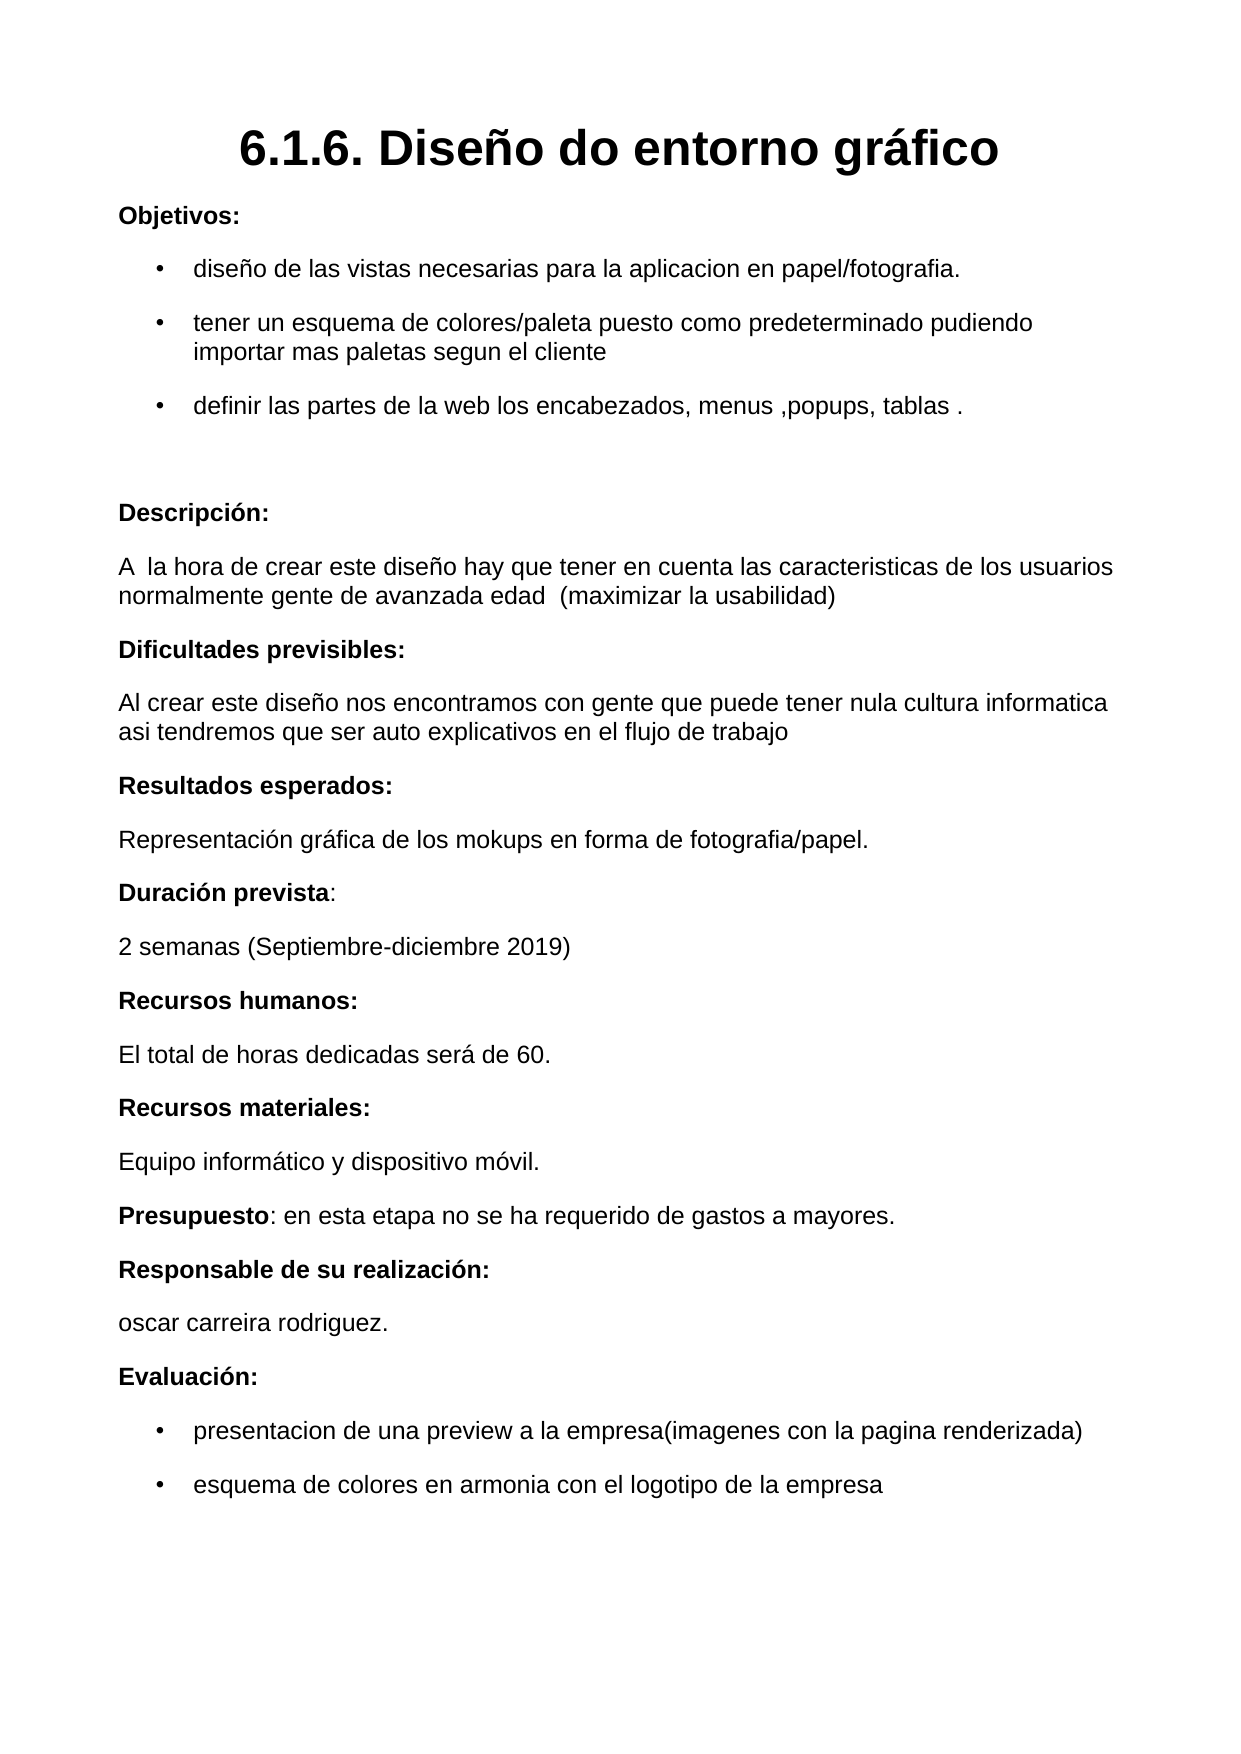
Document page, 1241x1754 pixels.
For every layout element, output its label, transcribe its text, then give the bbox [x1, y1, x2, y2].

list definir las partes de la web los encabezados, menus ,popups, tablas . [156, 391, 1122, 420]
list diseño de las vistas necesarias para la aplicacion en papel/fotografia. [156, 254, 1122, 283]
text Objetivos: [118, 201, 1122, 229]
text Duración prevista: [118, 878, 1122, 907]
text Representación gráfica de los mokups en forma de fotografia/papel. [118, 825, 1122, 853]
text El total de horas dedicadas será de 60. [118, 1040, 1122, 1068]
text oscar carreira rodriguez. [118, 1308, 1122, 1337]
text 2 semanas (Septiembre-diciembre 2019) [118, 932, 1122, 961]
text Presupuesto: en esta etapa no se ha requerido de gastos a mayores. [118, 1201, 1122, 1230]
title 6.1.6. Diseño do entorno gráfico [118, 118, 1122, 176]
list presentacion de una preview a la empresa(imagenes con la pagina renderizada) [156, 1416, 1122, 1445]
text Equipo informático y dispositivo móvil. [118, 1147, 1122, 1176]
text Recursos materiales: [118, 1093, 1122, 1122]
list tener un esquema de colores/paleta puesto como predeterminado pudiendo importar mas paletas segun el cliente [156, 308, 1122, 366]
text Recursos humanos: [118, 986, 1122, 1015]
text A la hora de crear este diseño hay que tener en cuenta las caracteristicas de los usuarios normalmente gente de avanzada edad (maximizar la usabilidad) [118, 552, 1122, 610]
text Responsable de su realización: [118, 1255, 1122, 1283]
text Descripción: [118, 498, 1122, 527]
text Evaluación: [118, 1362, 1122, 1391]
list esquema de colores en armonia con el logotipo de la empresa [156, 1470, 1122, 1499]
text Al crear este diseño nos encontramos con gente que puede tener nula cultura informatica asi tendremos que ser auto explicativos en el flujo de trabajo [118, 688, 1122, 746]
text Resultados esperados: [118, 771, 1122, 800]
text Dificultades previsibles: [118, 635, 1122, 663]
